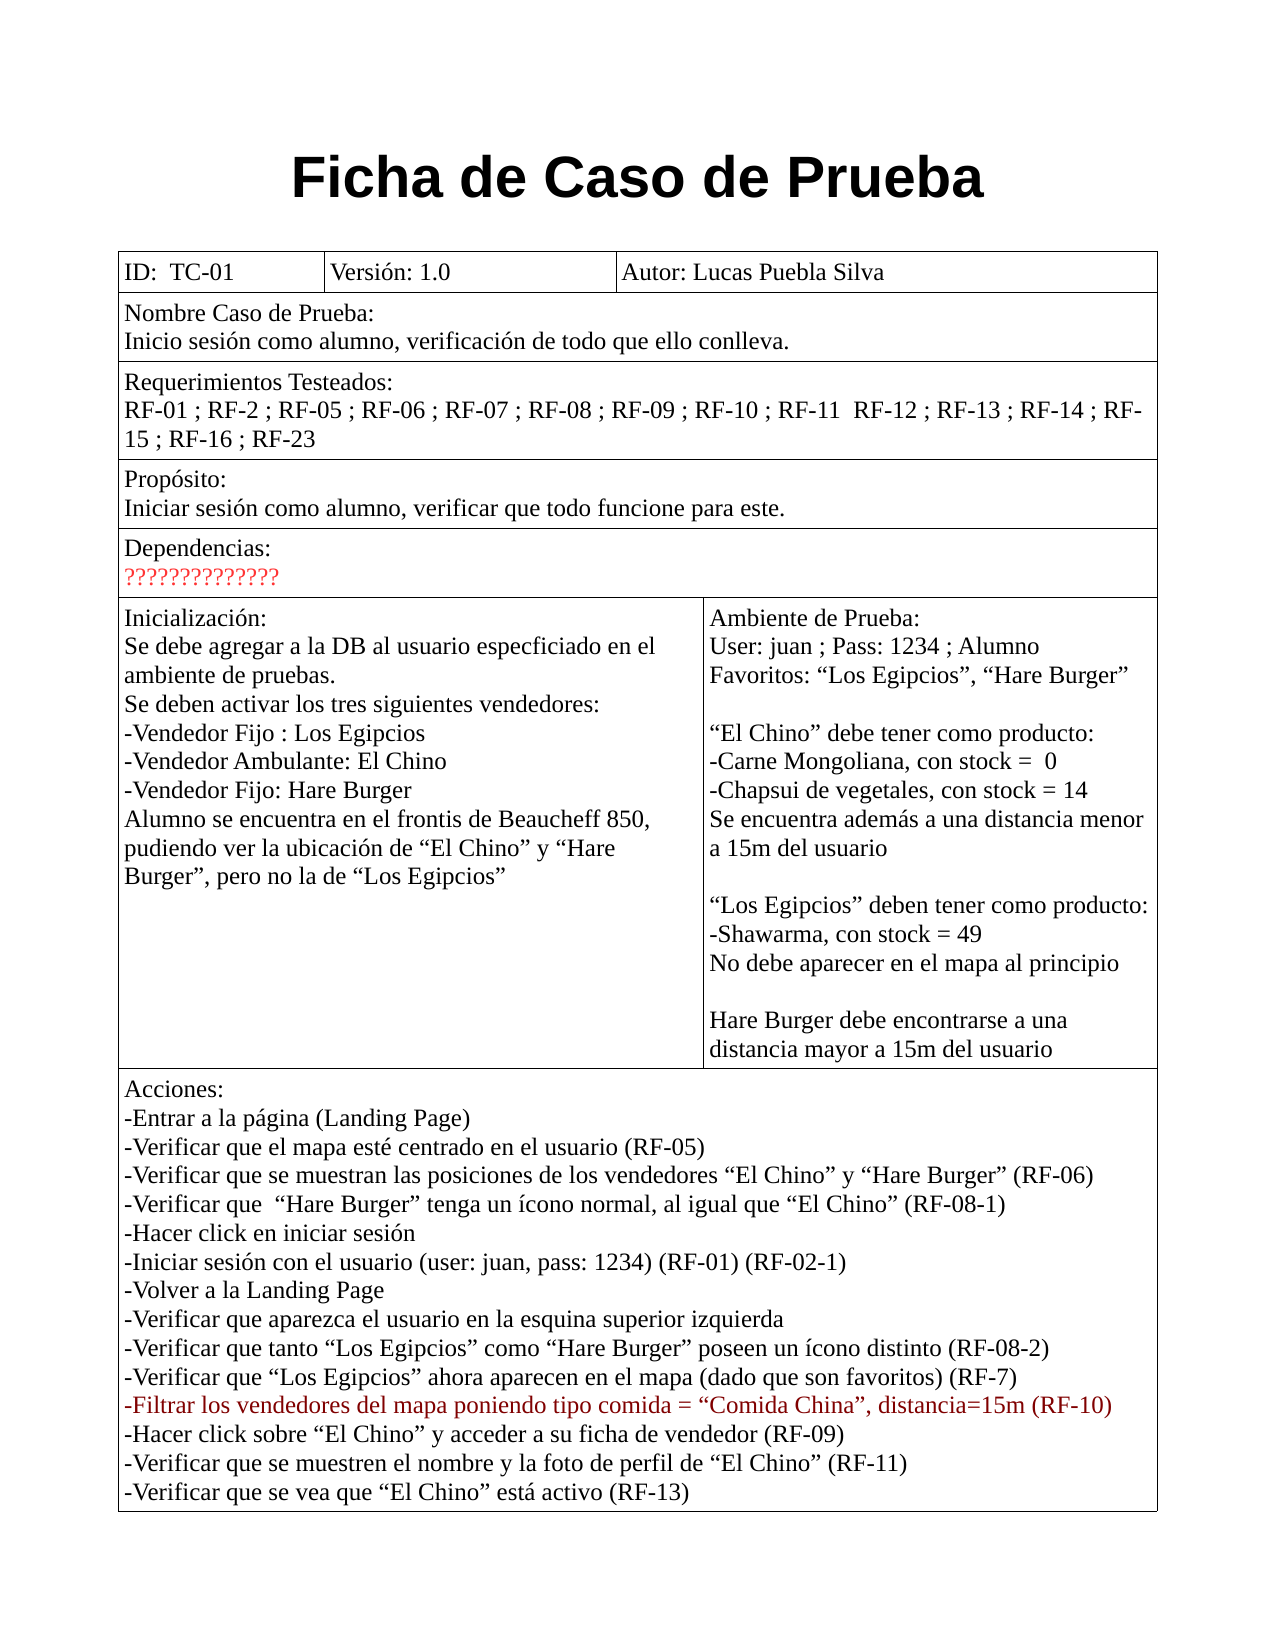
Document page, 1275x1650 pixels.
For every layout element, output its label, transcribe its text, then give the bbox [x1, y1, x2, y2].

table_cell Ambiente de Prueba: User: juan ; Pass: 1234 ; Alumno Favoritos: “Los Egipcios”, “Hare Burger” “El Chino” debe tener como producto: -Carne Mongoliana, con stock = 0 -Chapsui de vegetales, con stock = 14 Se encuentra además a una distancia menor a 15m del usuario “Los Egipcios” deben tener como producto: -Shawarma, con stock = 49 No debe aparecer en el mapa al principio Hare Burger debe encontrarse a una distancia mayor a 15m del usuario [704, 598, 1157, 1068]
table_header Autor: Lucas Puebla Silva [617, 252, 1157, 292]
title Ficha de Caso de Prueba [118, 143, 1157, 210]
table_cell Propósito: Iniciar sesión como alumno, verificar que todo funcione para este. [119, 460, 1157, 528]
table_header Versión: 1.0 [325, 252, 616, 292]
table_cell Nombre Caso de Prueba: Inicio sesión como alumno, verificación de todo que ello conlleva. [119, 293, 1157, 361]
table_header ID: TC-01 [119, 252, 324, 292]
table_cell Inicialización: Se debe agregar a la DB al usuario especficiado en el ambiente de pruebas. Se deben activar los tres siguientes vendedores: -Vendedor Fijo : Los Egipcios -Vendedor Ambulante: El Chino -Vendedor Fijo: Hare Burger Alumno se encuentra en el frontis de Beaucheff 850, pudiendo ver la ubicación de “El Chino” y “Hare Burger”, pero no la de “Los Egipcios” [119, 598, 703, 1068]
table_cell Requerimientos Testeados: RF-01 ; RF-2 ; RF-05 ; RF-06 ; RF-07 ; RF-08 ; RF-09 ; RF-10 ; RF-11 RF-12 ; RF-13 ; RF-14 ; RF-15 ; RF-16 ; RF-23 [119, 362, 1157, 459]
table_cell Dependencias: ?????????????? [119, 529, 1157, 597]
table_cell Acciones: -Entrar a la página (Landing Page) -Verificar que el mapa esté centrado en el usuario (RF-05) -Verificar que se muestran las posiciones de los vendedores “El Chino” y “Hare Burger” (RF-06) -Verificar que “Hare Burger” tenga un ícono normal, al igual que “El Chino” (RF-08-1) -Hacer click en iniciar sesión -Iniciar sesión con el usuario (user: juan, pass: 1234) (RF-01) (RF-02-1) -Volver a la Landing Page -Verificar que aparezca el usuario en la esquina superior izquierda -Verificar que tanto “Los Egipcios” como “Hare Burger” poseen un ícono distinto (RF-08-2) -Verificar que “Los Egipcios” ahora aparecen en el mapa (dado que son favoritos) (RF-7) -Filtrar los vendedores del mapa poniendo tipo comida = “Comida China”, distancia=15m (RF-10) -Hacer click sobre “El Chino” y acceder a su ficha de vendedor (RF-09) -Verificar que se muestren el nombre y la foto de perfil de “El Chino” (RF-11) -Verificar que se vea que “El Chino” está activo (RF-13) [119, 1069, 1157, 1511]
